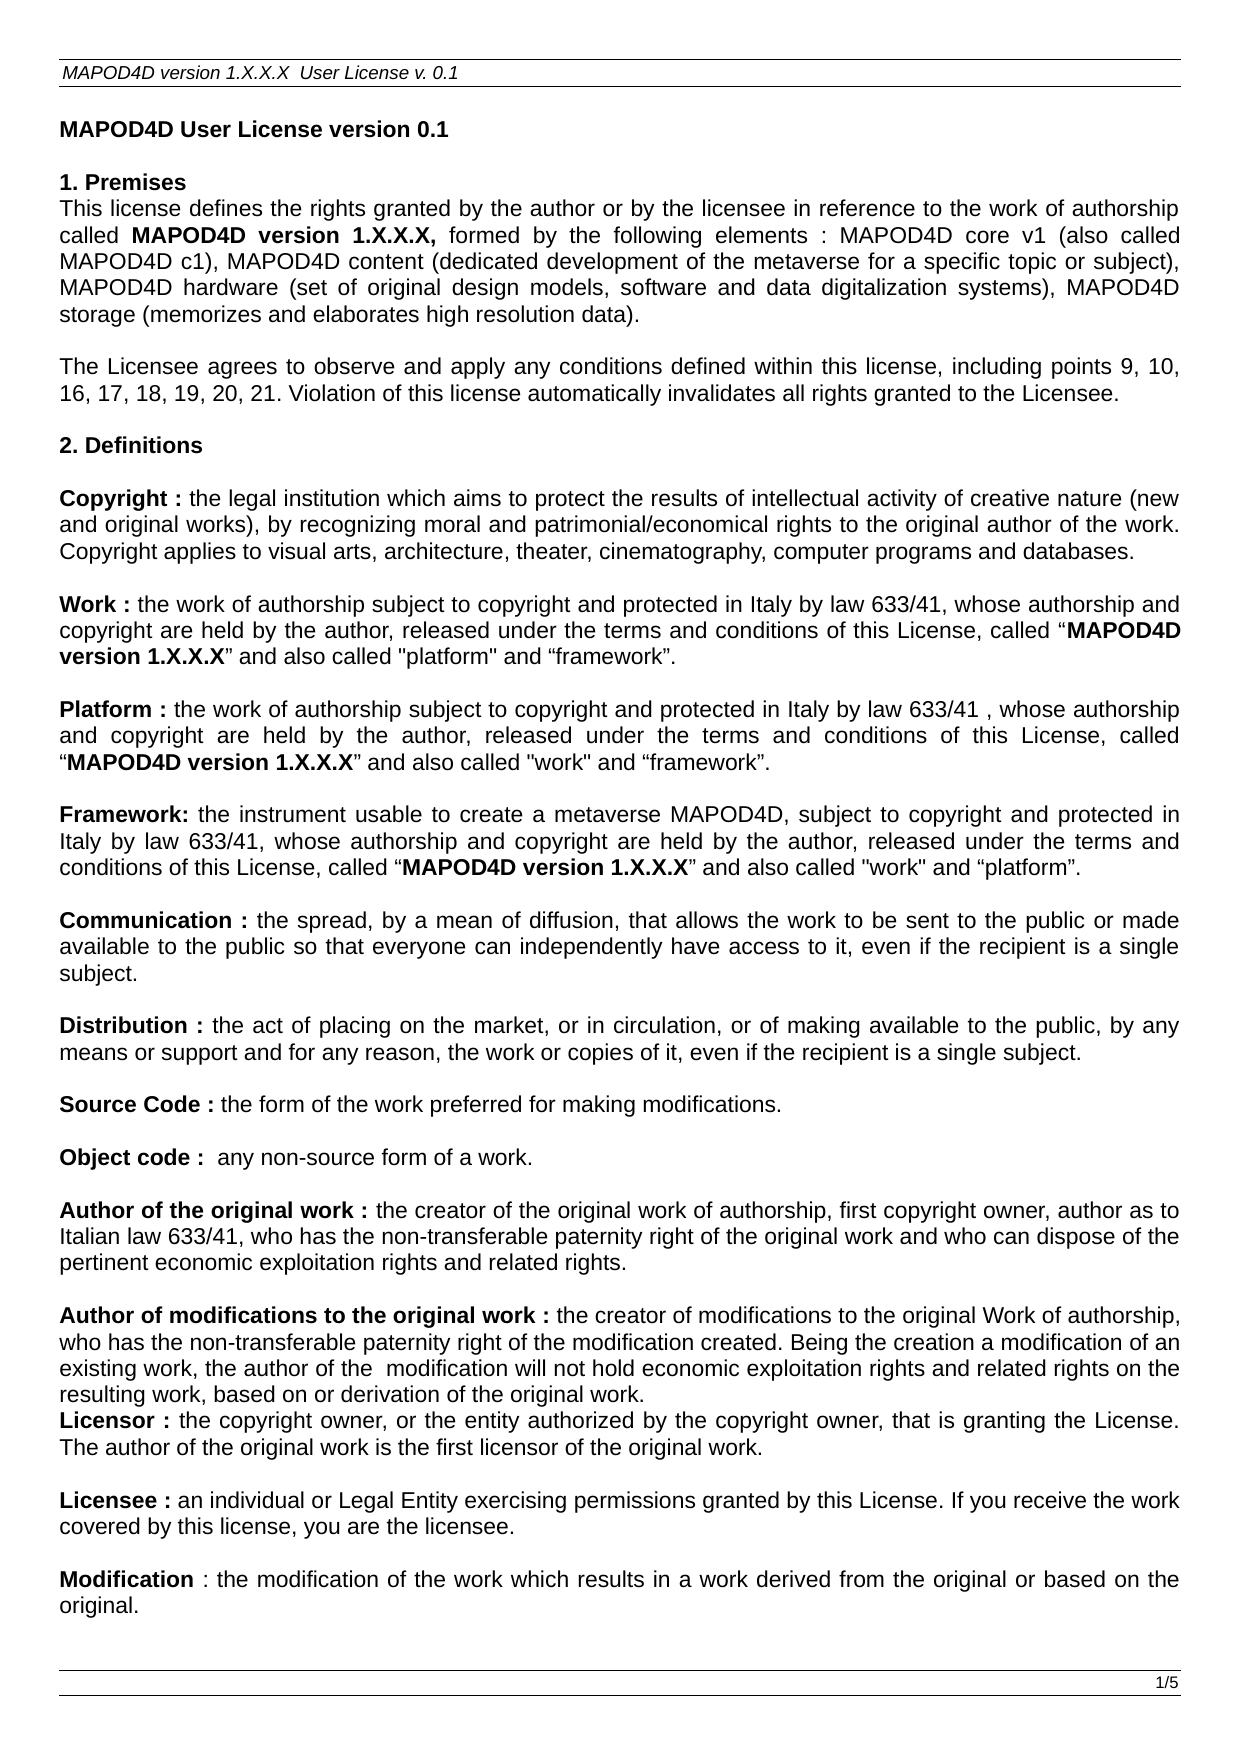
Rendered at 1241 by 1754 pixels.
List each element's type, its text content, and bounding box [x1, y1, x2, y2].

text This license defines the rights granted by the author or by the licensee in reference to the work of authorship called MAPOD4D version 1.X.X.X, formed by the following elements : MAPOD4D core v1 (also called MAPOD4D c1), MAPOD4D content (dedicated development of the metaverse for a specific topic or subject), MAPOD4D hardware (set of original design models, software and data digitalization systems), MAPOD4D storage (memorizes and elaborates high resolution data). [59, 195, 1181, 327]
text Modification : the modification of the work which results in a work derived from the original or based on the original. [59, 1566, 1181, 1618]
text MAPOD4D User License version 0.1 [59, 116, 1181, 142]
text Object code : any non-source form of a work. [59, 1144, 1181, 1170]
text Author of the original work : the creator of the original work of authorship, first copyright owner, author as to Italian law 633/41, who has the non-transferable paternity right of the original work and who can dispose of the pertinent economic exploitation rights and related rights. [59, 1197, 1181, 1276]
text Communication : the spread, by a mean of diffusion, that allows the work to be sent to the public or made available to the public so that everyone can independently have access to it, even if the recipient is a single subject. [59, 880, 1181, 986]
text Licensor : the copyright owner, or the entity authorized by the copyright owner, that is granting the License. The author of the original work is the first licensor of the original work. [59, 1407, 1181, 1460]
text Copyright : the legal institution which aims to protect the results of intellectual activity of creative nature (new and original works), by recognizing moral and patrimonial/economical rights to the original author of the work. Copyright applies to visual arts, architecture, theater, cinematography, computer programs and databases. [59, 485, 1181, 564]
text The Licensee agrees to observe and apply any conditions defined within this license, including points 9, 10, 16, 17, 18, 19, 20, 21. Violation of this license automatically invalidates all rights granted to the Licensee. [59, 353, 1181, 406]
text Source Code : the form of the work preferred for making modifications. [59, 1091, 1181, 1118]
text Platform : the work of authorship subject to copyright and protected in Italy by law 633/41 , whose authorship and copyright are held by the author, released under the terms and conditions of this License, called “MAPOD4D version 1.X.X.X” and also called "work" and “framework”. [59, 696, 1181, 775]
text 1. Premises [59, 169, 1181, 195]
text 2. Definitions [59, 432, 1181, 459]
text Author of modifications to the original work : the creator of modifications to the original Work of authorship, who has the non-transferable paternity right of the modification created. Being the creation a modification of an existing work, the author of the modification will not hold economic exploitation rights and related rights on the resulting work, based on or derivation of the original work. [59, 1302, 1181, 1407]
text Licensee : an individual or Legal Entity exercising permissions granted by this License. If you receive the work covered by this license, you are the licensee. [59, 1487, 1181, 1539]
text Work : the work of authorship subject to copyright and protected in Italy by law 633/41, whose authorship and copyright are held by the author, released under the terms and conditions of this License, called “MAPOD4D version 1.X.X.X” and also called "platform" and “framework”. [59, 591, 1181, 669]
text Framework: the instrument usable to create a metaverse MAPOD4D, subject to copyright and protected in Italy by law 633/41, whose authorship and copyright are held by the author, released under the terms and conditions of this License, called “MAPOD4D version 1.X.X.X” and also called "work" and “platform”. [59, 801, 1181, 880]
text Distribution : the act of placing on the market, or in circulation, or of making available to the public, by any means or support and for any reason, the work or copies of it, even if the recipient is a single subject. [59, 986, 1181, 1065]
